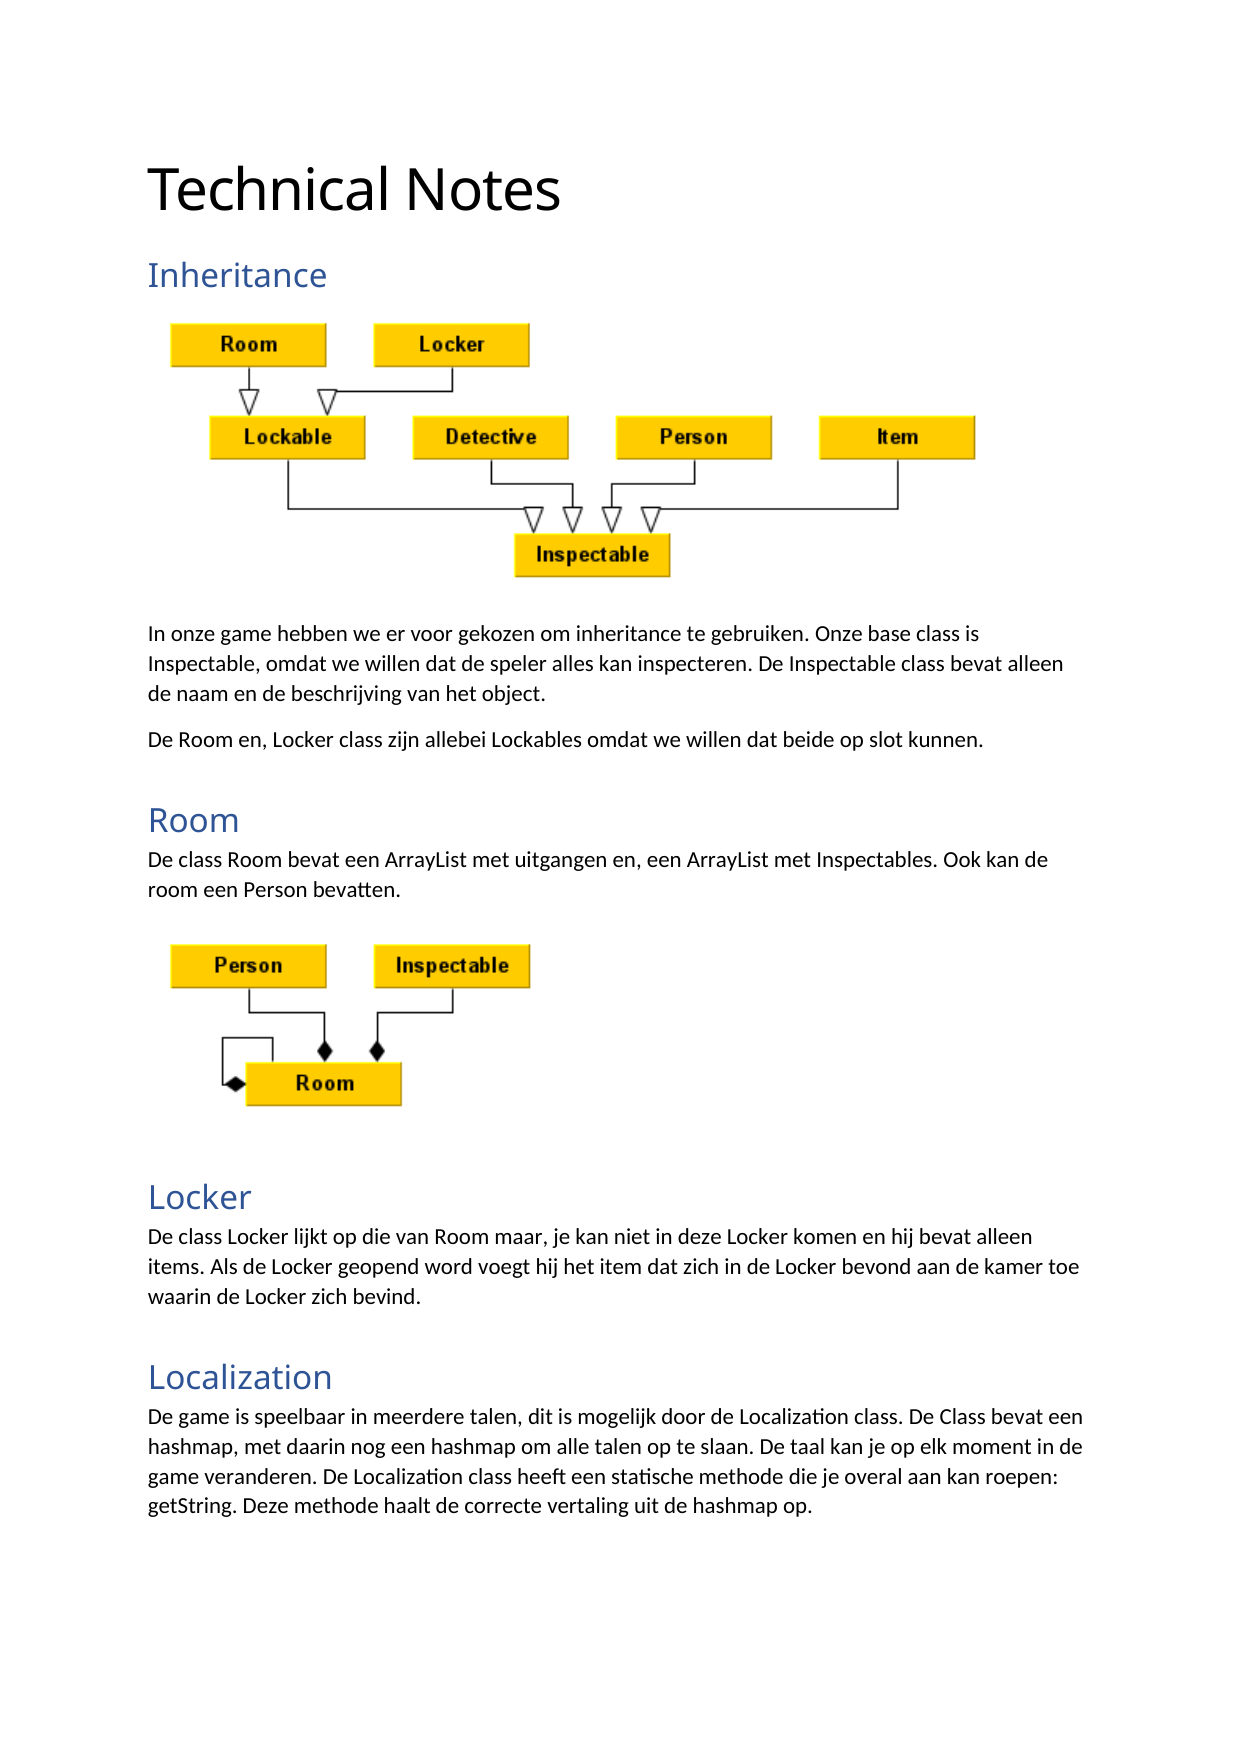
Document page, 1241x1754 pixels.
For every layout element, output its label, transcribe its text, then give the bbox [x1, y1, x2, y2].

text Technical Notes [148, 148, 1093, 227]
subtitle Inheritance [148, 252, 1093, 297]
text De class Locker lijkt op die van Room maar, je kan niet in deze Locker komen en hij bevat alleen items. Als de Locker geopend word voegt hij het item dat zich in de Locker bevond aan de kamer toe waarin de Locker zich bevind. [148, 1222, 1093, 1310]
text In onze game hebben we er voor gekozen om inheritance te gebruiken. Onze base class is Inspectable, omdat we willen dat de speler alles kan inspecteren. De Inspectable class bevat alleen de naam en de beschrijving van het object. [148, 619, 1093, 707]
text De game is speelbaar in meerdere talen, dit is mogelijk door de Localization class. De Class bevat een hashmap, met daarin nog een hashmap om alle talen op te slaan. De taal kan je op elk moment in de game veranderen. De Localization class heeft een statische methode die je overal aan kan roepen: getString. Deze methode haalt de correcte vertaling uit de hashmap op. [148, 1402, 1093, 1520]
subtitle Room [148, 797, 1093, 842]
text De Room en, Locker class zijn allebei Lockables omdat we willen dat beide op slot kunnen. [148, 726, 1093, 753]
subtitle Locker [148, 1173, 1093, 1219]
subtitle Localization [148, 1353, 1093, 1399]
text De class Room bevat een ArrayList met uitgangen en, een ArrayList met Inspectables. Ook kan de room een Person bevatten. [148, 846, 1093, 903]
